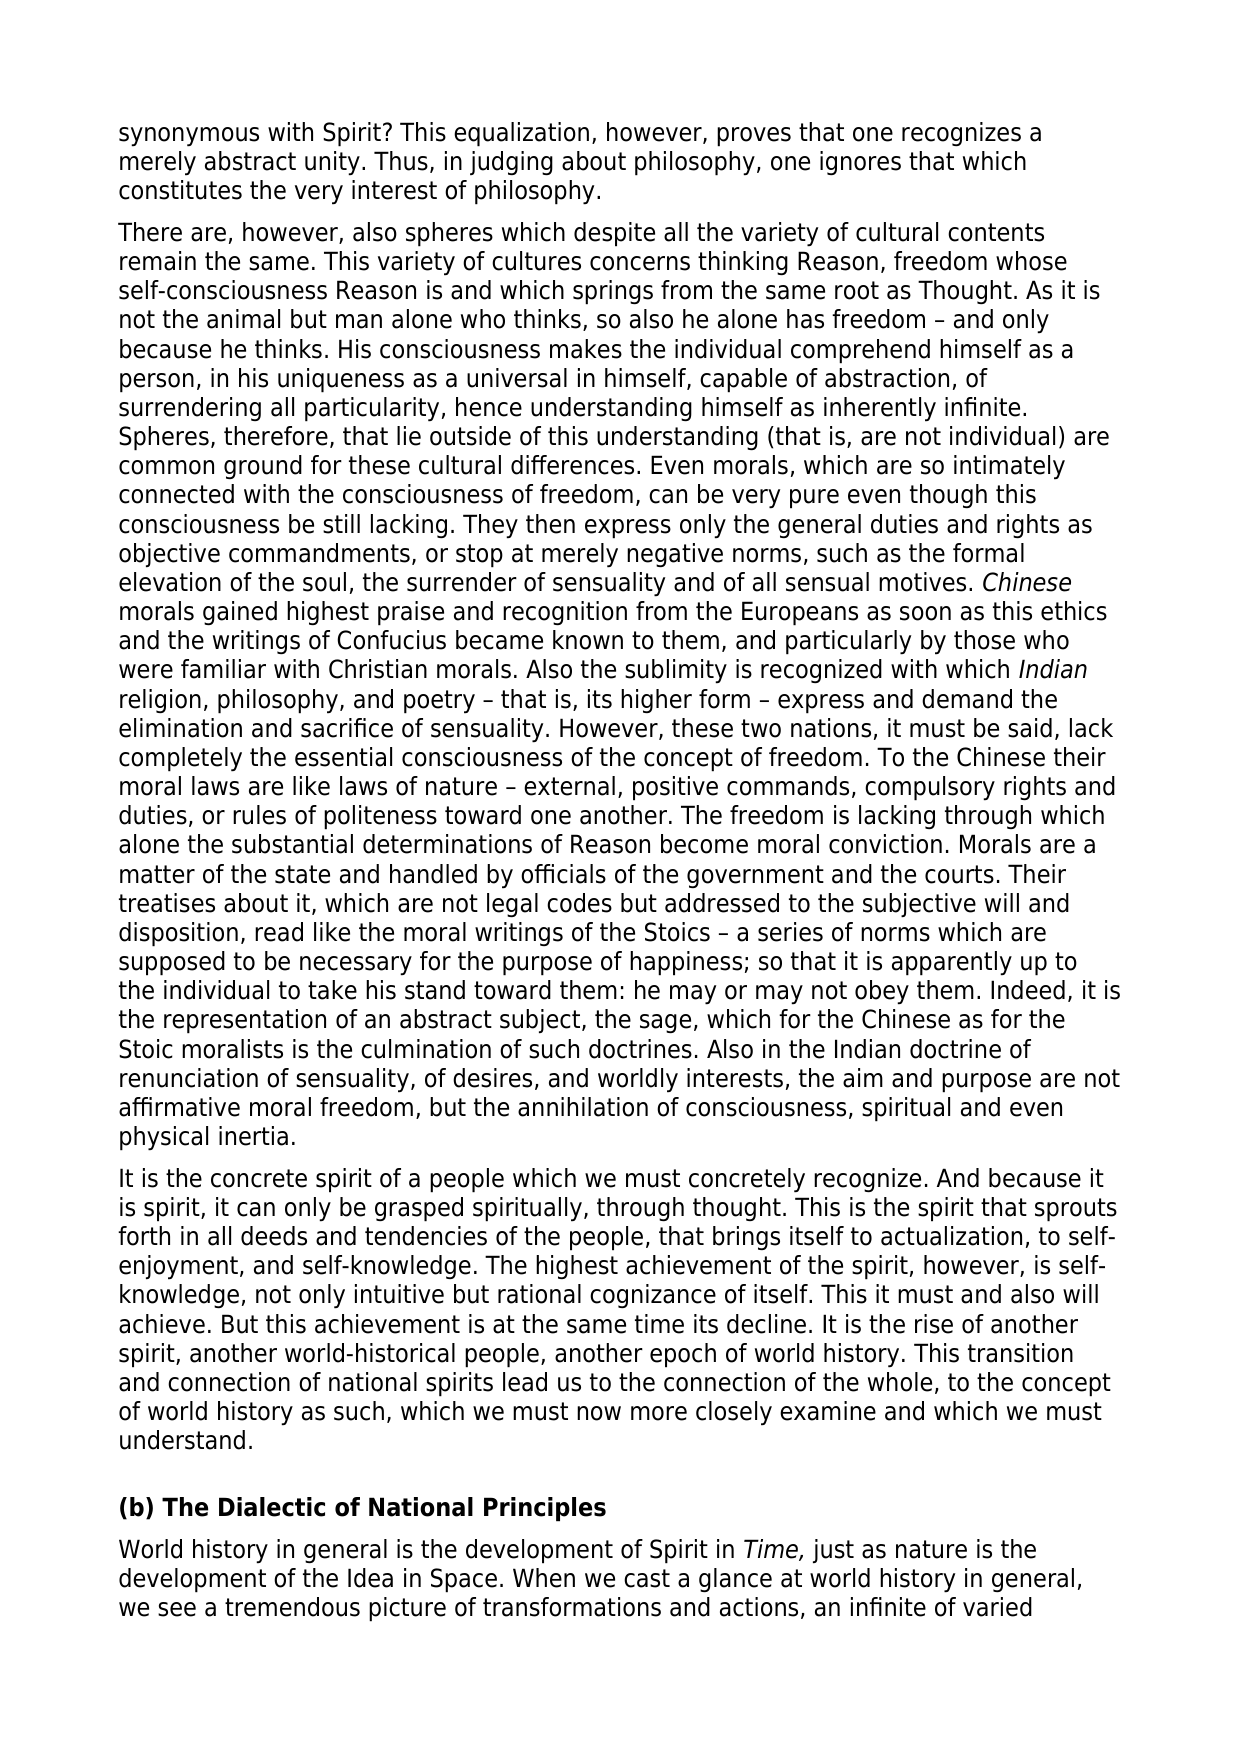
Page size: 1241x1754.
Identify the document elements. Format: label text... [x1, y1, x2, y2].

subtitle (b) The Dialectic of National Principles [118, 1493, 1122, 1522]
text World history in general is the development of Spirit in Time, just as nature is the development of the Idea in Space. When we cast a glance at world history in general, we see a tremendous picture of transformations and actions, an infinite of varied [118, 1535, 1122, 1622]
text It is the concrete spirit of a people which we must concretely recognize. And because it is spirit, it can only be grasped spiritually, through thought. This is the spirit that sprouts forth in all deeds and tendencies of the people, that brings itself to actualization, to self-enjoyment, and self-knowledge. The highest achievement of the spirit, however, is self-knowledge, not only intuitive but rational cognizance of itself. This it must and also will achieve. But this achievement is at the same time its decline. It is the rise of another spirit, another world-historical people, another epoch of world history. This transition and connection of national spirits lead us to the connection of the whole, to the concept of world history as such, which we must now more closely examine and which we must understand. [118, 1164, 1122, 1456]
text synonymous with Spirit? This equalization, however, proves that one recognizes a merely abstract unity. Thus, in judging about philosophy, one ignores that which constitutes the very interest of philosophy. [118, 118, 1122, 206]
text There are, however, also spheres which despite all the variety of cultural contents remain the same. This variety of cultures concerns thinking Reason, freedom whose self-consciousness Reason is and which springs from the same root as Thought. As it is not the animal but man alone who thinks, so also he alone has freedom – and only because he thinks. His consciousness makes the individual comprehend himself as a person, in his uniqueness as a universal in himself, capable of abstraction, of surrendering all particularity, hence understanding himself as inherently infinite. Spheres, therefore, that lie outside of this understanding (that is, are not individual) are common ground for these cultural differences. Even morals, which are so intimately connected with the consciousness of freedom, can be very pure even though this consciousness be still lacking. They then express only the general duties and rights as objective commandments, or stop at merely negative norms, such as the formal elevation of the soul, the surrender of sensuality and of all sensual motives. Chinese morals gained highest praise and recognition from the Europeans as soon as this ethics and the writings of Confucius became known to them, and particularly by those who were familiar with Christian morals. Also the sublimity is recognized with which Indian religion, philosophy, and poetry – that is, its higher form – express and demand the elimination and sacrifice of sensuality. However, these two nations, it must be said, lack completely the essential consciousness of the concept of freedom. To the Chinese their moral laws are like laws of nature – external, positive commands, compulsory rights and duties, or rules of politeness toward one another. The freedom is lacking through which alone the substantial determinations of Reason become moral conviction. Morals are a matter of the state and handled by officials of the government and the courts. Their treatises about it, which are not legal codes but addressed to the subjective will and disposition, read like the moral writings of the Stoics – a series of norms which are supposed to be necessary for the purpose of happiness; so that it is apparently up to the individual to take his stand toward them: he may or may not obey them. Indeed, it is the representation of an abstract subject, the sage, which for the Chinese as for the Stoic moralists is the culmination of such doctrines. Also in the Indian doctrine of renunciation of sensuality, of desires, and worldly interests, the aim and purpose are not affirmative moral freedom, but the annihilation of consciousness, spiritual and even physical inertia. [118, 218, 1122, 1151]
